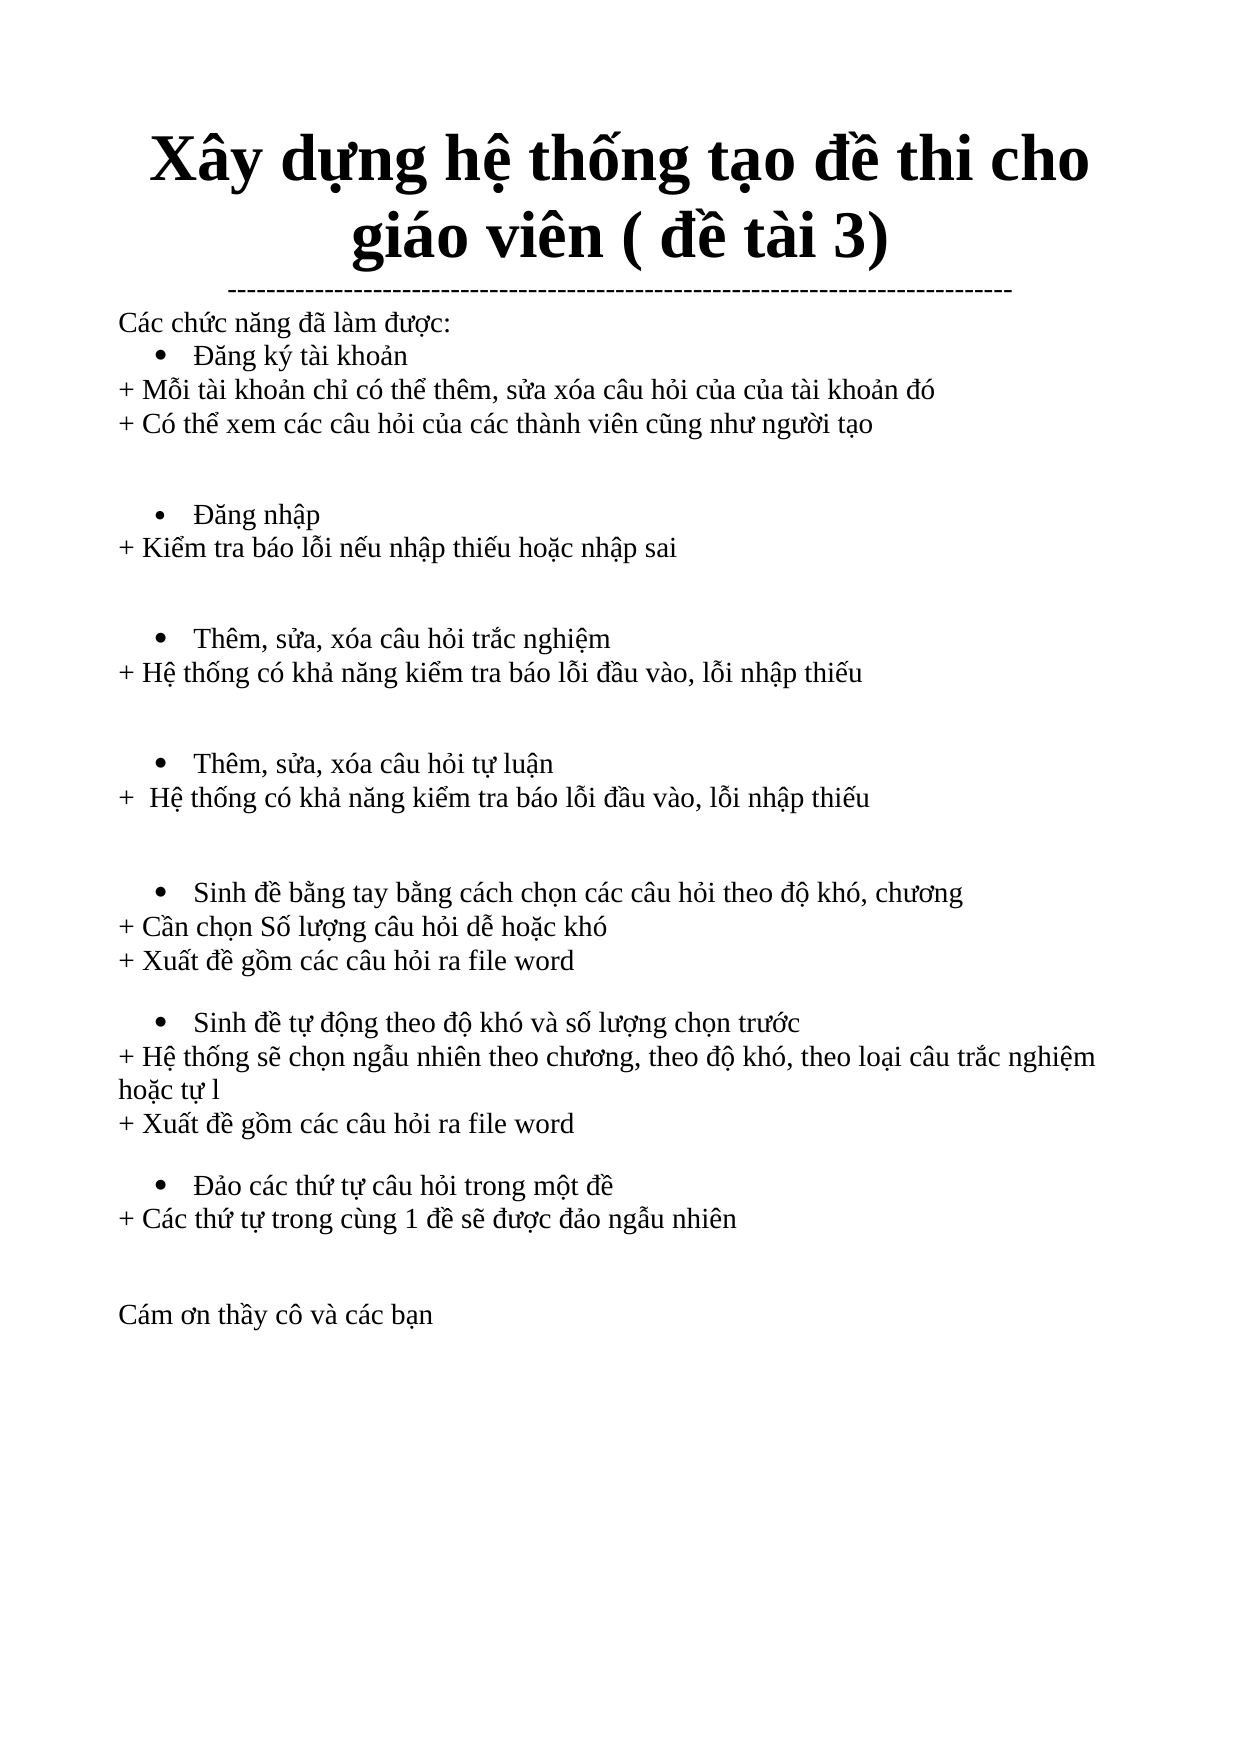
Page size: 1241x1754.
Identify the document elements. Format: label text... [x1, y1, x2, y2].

list + Kiểm tra báo lỗi nếu nhập thiếu hoặc nhập sai [118, 530, 1122, 564]
list + Hệ thống có khả năng kiểm tra báo lỗi đầu vào, lỗi nhập thiếu [118, 655, 1122, 688]
text Xây dựng hệ thống tạo đề thi cho giáo viên ( đề tài 3) [118, 118, 1122, 271]
list Thêm, sửa, xóa câu hỏi tự luận [156, 746, 1122, 780]
list Sinh đề tự động theo độ khó và số lượng chọn trước [156, 1005, 1122, 1039]
text Các chức năng đã làm được: [118, 305, 1122, 338]
list Đăng nhập [156, 497, 1122, 530]
list + Có thể xem các câu hỏi của các thành viên cũng như người tạo [118, 406, 1122, 439]
list + Mỗi tài khoản chỉ có thể thêm, sửa xóa câu hỏi của của tài khoản đó [118, 372, 1122, 406]
list + Xuất đề gồm các câu hỏi ra file word [118, 943, 1122, 976]
list + Xuất đề gồm các câu hỏi ra file word [118, 1106, 1122, 1139]
list Cám ơn thầy cô và các bạn [118, 1297, 1122, 1331]
list + Hệ thống sẽ chọn ngẫu nhiên theo chương, theo độ khó, theo loại câu trắc nghiệm hoặc tự l [118, 1039, 1122, 1106]
list Đảo các thứ tự câu hỏi trong một đề [156, 1168, 1122, 1202]
list Sinh đề bằng tay bằng cách chọn các câu hỏi theo độ khó, chương [156, 876, 1122, 909]
list + Các thứ tự trong cùng 1 đề sẽ được đảo ngẫu nhiên [118, 1202, 1122, 1235]
list Đăng ký tài khoản [156, 338, 1122, 372]
list Thêm, sửa, xóa câu hỏi trắc nghiệm [156, 621, 1122, 655]
text --------------------------------------------------------------------------------- [118, 271, 1122, 305]
list + Hệ thống có khả năng kiểm tra báo lỗi đầu vào, lỗi nhập thiếu [118, 780, 1122, 813]
list + Cần chọn Số lượng câu hỏi dễ hoặc khó [118, 909, 1122, 943]
